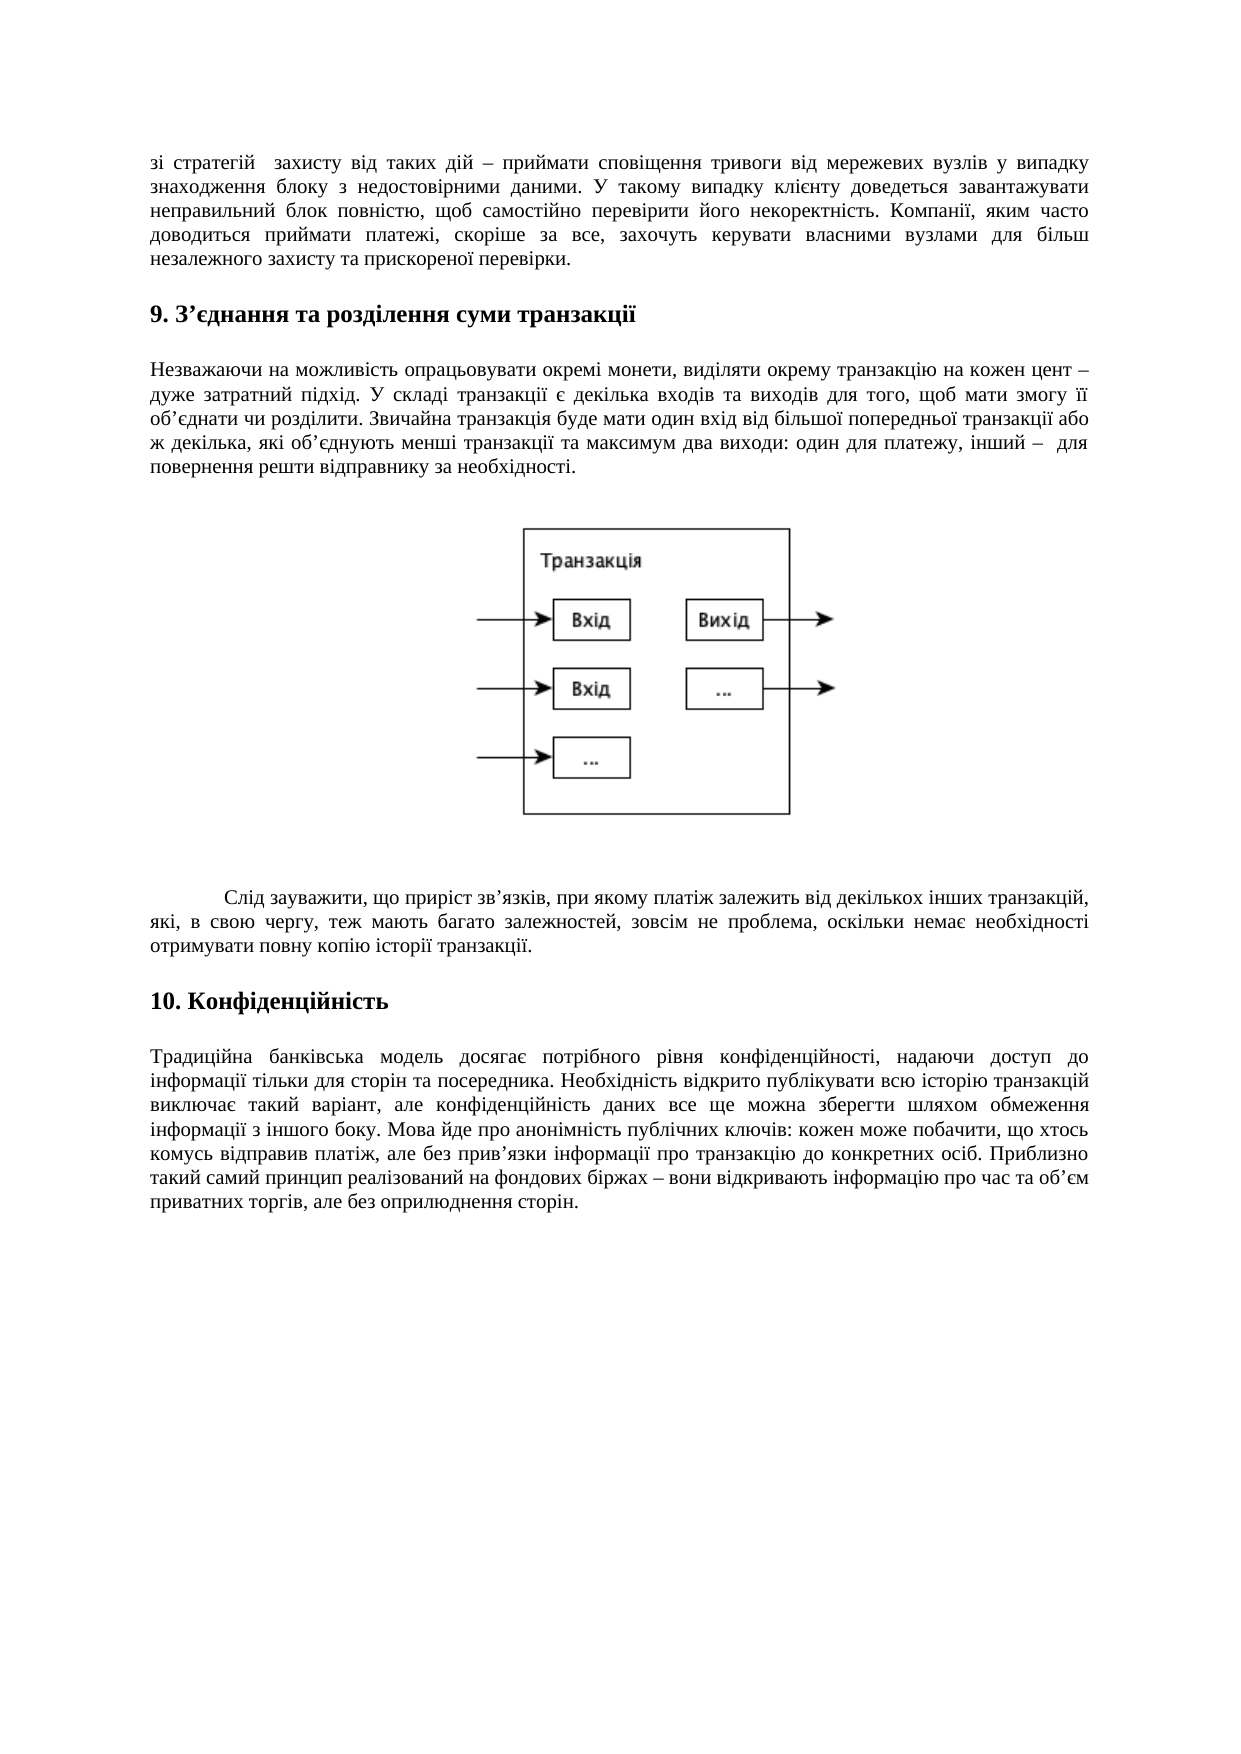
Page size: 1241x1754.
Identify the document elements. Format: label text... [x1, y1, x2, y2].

text 10. Конфіденційність [150, 986, 1090, 1015]
text зі стратегій захисту від таких дій – приймати сповіщення тривоги від мережевих вузлів у випадку знаходження блоку з недостовірними даними. У такому випадку клієнту доведеться завантажувати неправильний блок повністю, щоб самостійно перевірити його некоректність. Компанії, яким часто доводиться приймати платежі, скоріше за все, захочуть керувати власними вузлами для більш незалежного захисту та прискореної перевірки. [150, 150, 1090, 270]
picture [378, 505, 936, 837]
text Слід зауважити, що приріст зв’язків, при якому платіж залежить від декількох інших транзакцій, які, в свою чергу, теж мають багато залежностей, зовсім не проблема, оскільки немає необхідності отримувати повну копію історії транзакції. [150, 507, 1090, 957]
text 9. З’єднання та розділення суми транзакції [150, 299, 1090, 328]
text Незважаючи на можливість опрацьовувати окремі монети, виділяти окрему транзакцію на кожен цент – дуже затратний підхід. У складі транзакції є декілька входів та виходів для того, щоб мати змогу її об’єднати чи розділити. Звичайна транзакція буде мати один вхід від більшої попередньої транзакції або ж декілька, які об’єднують менші транзакції та максимум два виходи: один для платежу, інший – для повернення решти відправнику за необхідності. [150, 357, 1090, 478]
text Традиційна банківська модель досягає потрібного рівня конфіденційності, надаючи доступ до інформації тільки для сторін та посередника. Необхідність відкрито публікувати всю історію транзакцій виключає такий варіант, але конфіденційність даних все ще можна зберегти шляхом обмеження інформації з іншого боку. Мова йде про анонімність публічних ключів: кожен може побачити, що хтось комусь відправив платіж, але без прив’язки інформації про транзакцію до конкретних осіб. Приблизно такий самий принцип реалізований на фондових біржах – вони відкривають інформацію про час та об’єм приватних торгів, але без оприлюднення сторін. [150, 1044, 1090, 1213]
